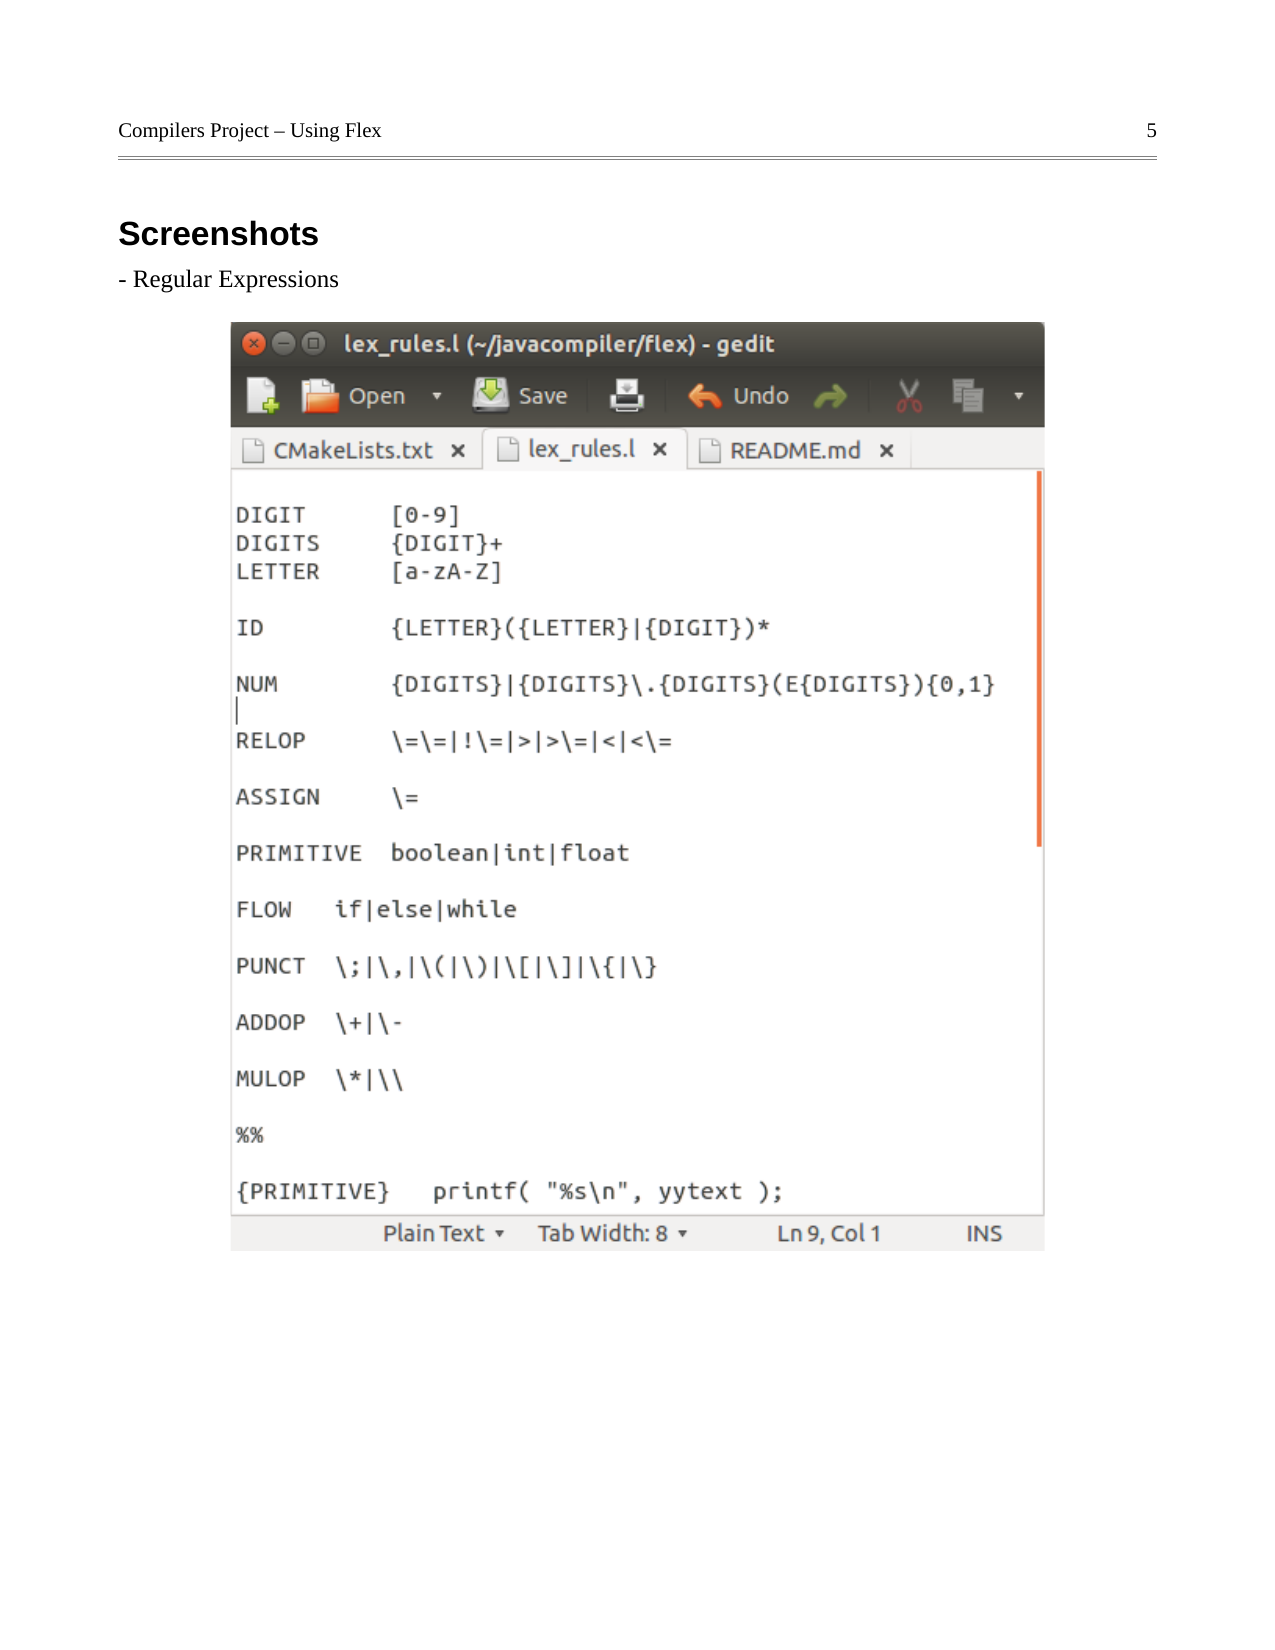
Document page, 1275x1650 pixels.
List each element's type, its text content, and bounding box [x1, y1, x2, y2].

subtitle Screenshots [118, 213, 1157, 252]
text - Regular Expressions [118, 264, 1157, 293]
picture [230, 322, 1045, 1251]
